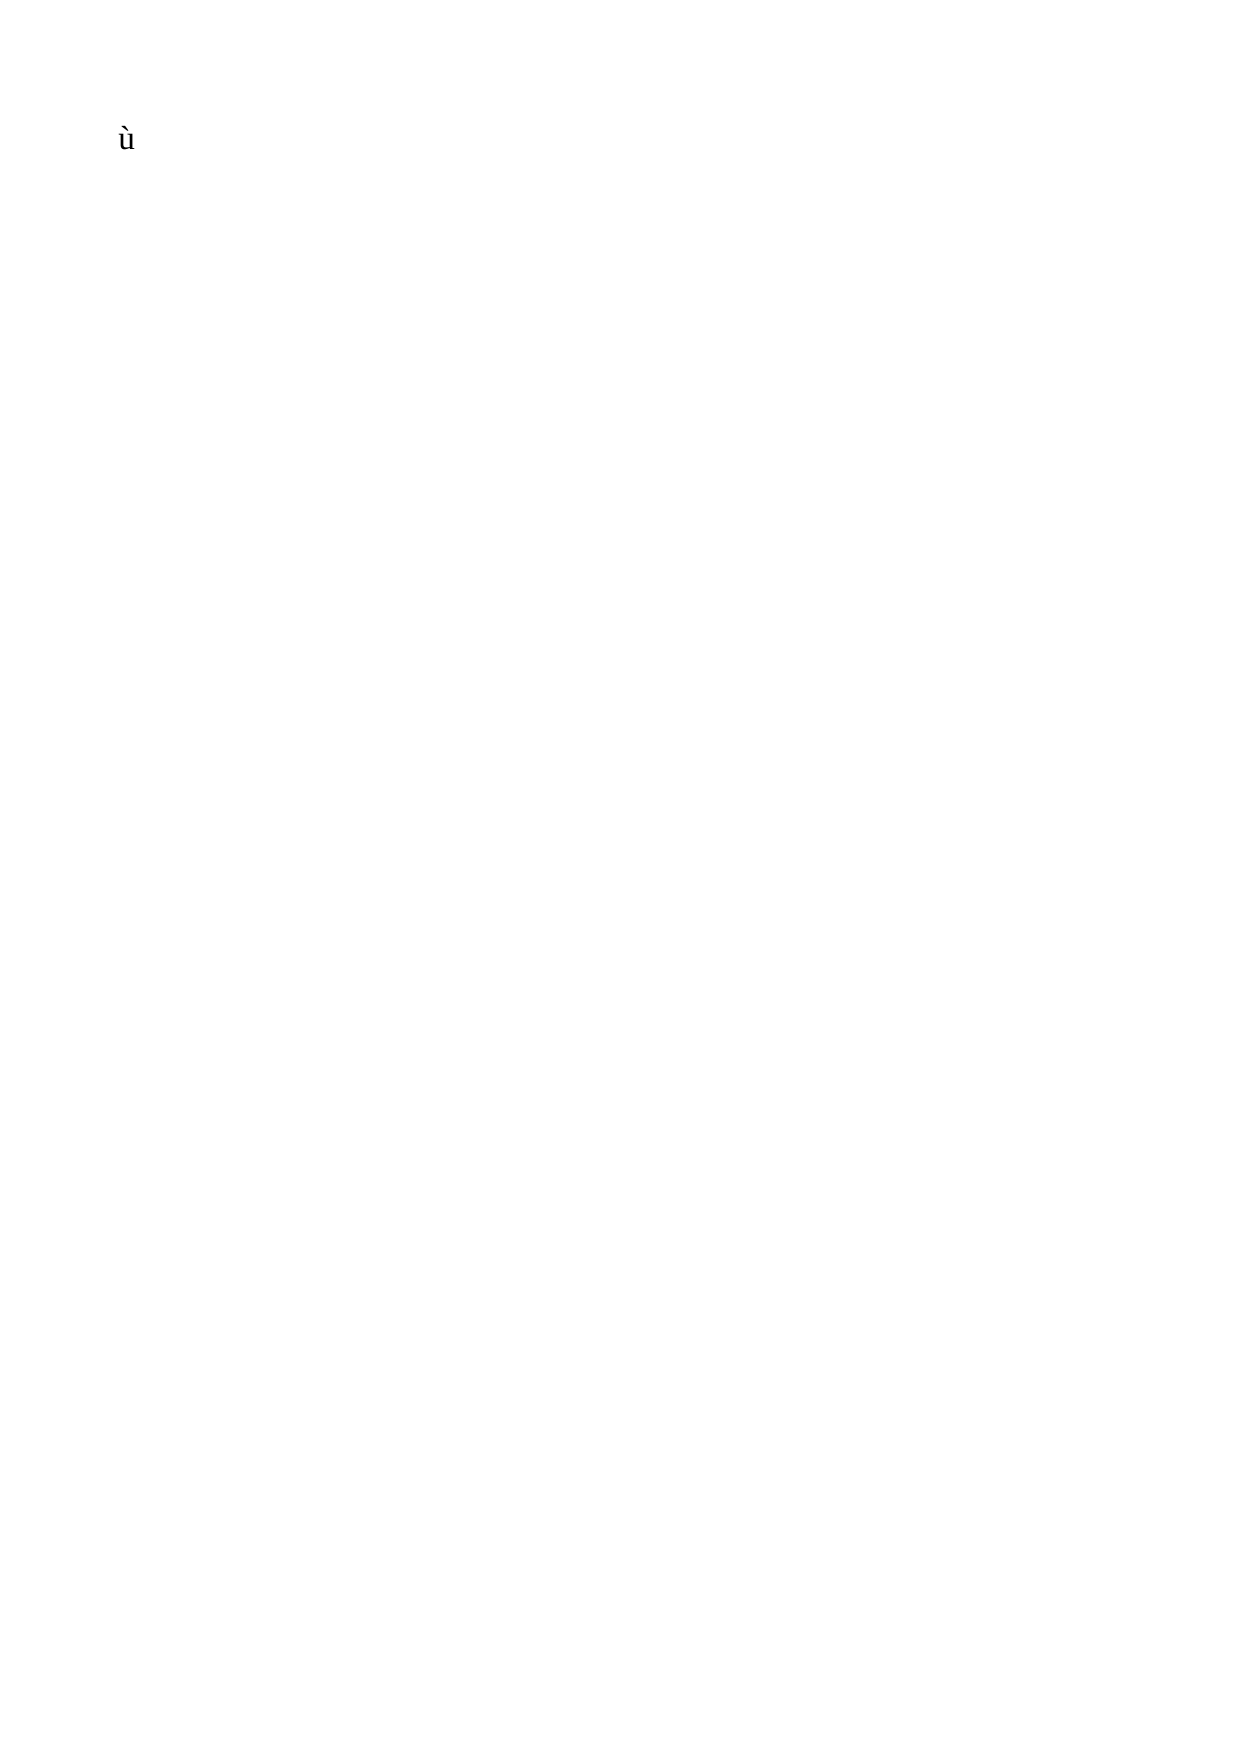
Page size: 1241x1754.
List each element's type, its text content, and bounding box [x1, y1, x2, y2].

text ù [118, 118, 1122, 156]
